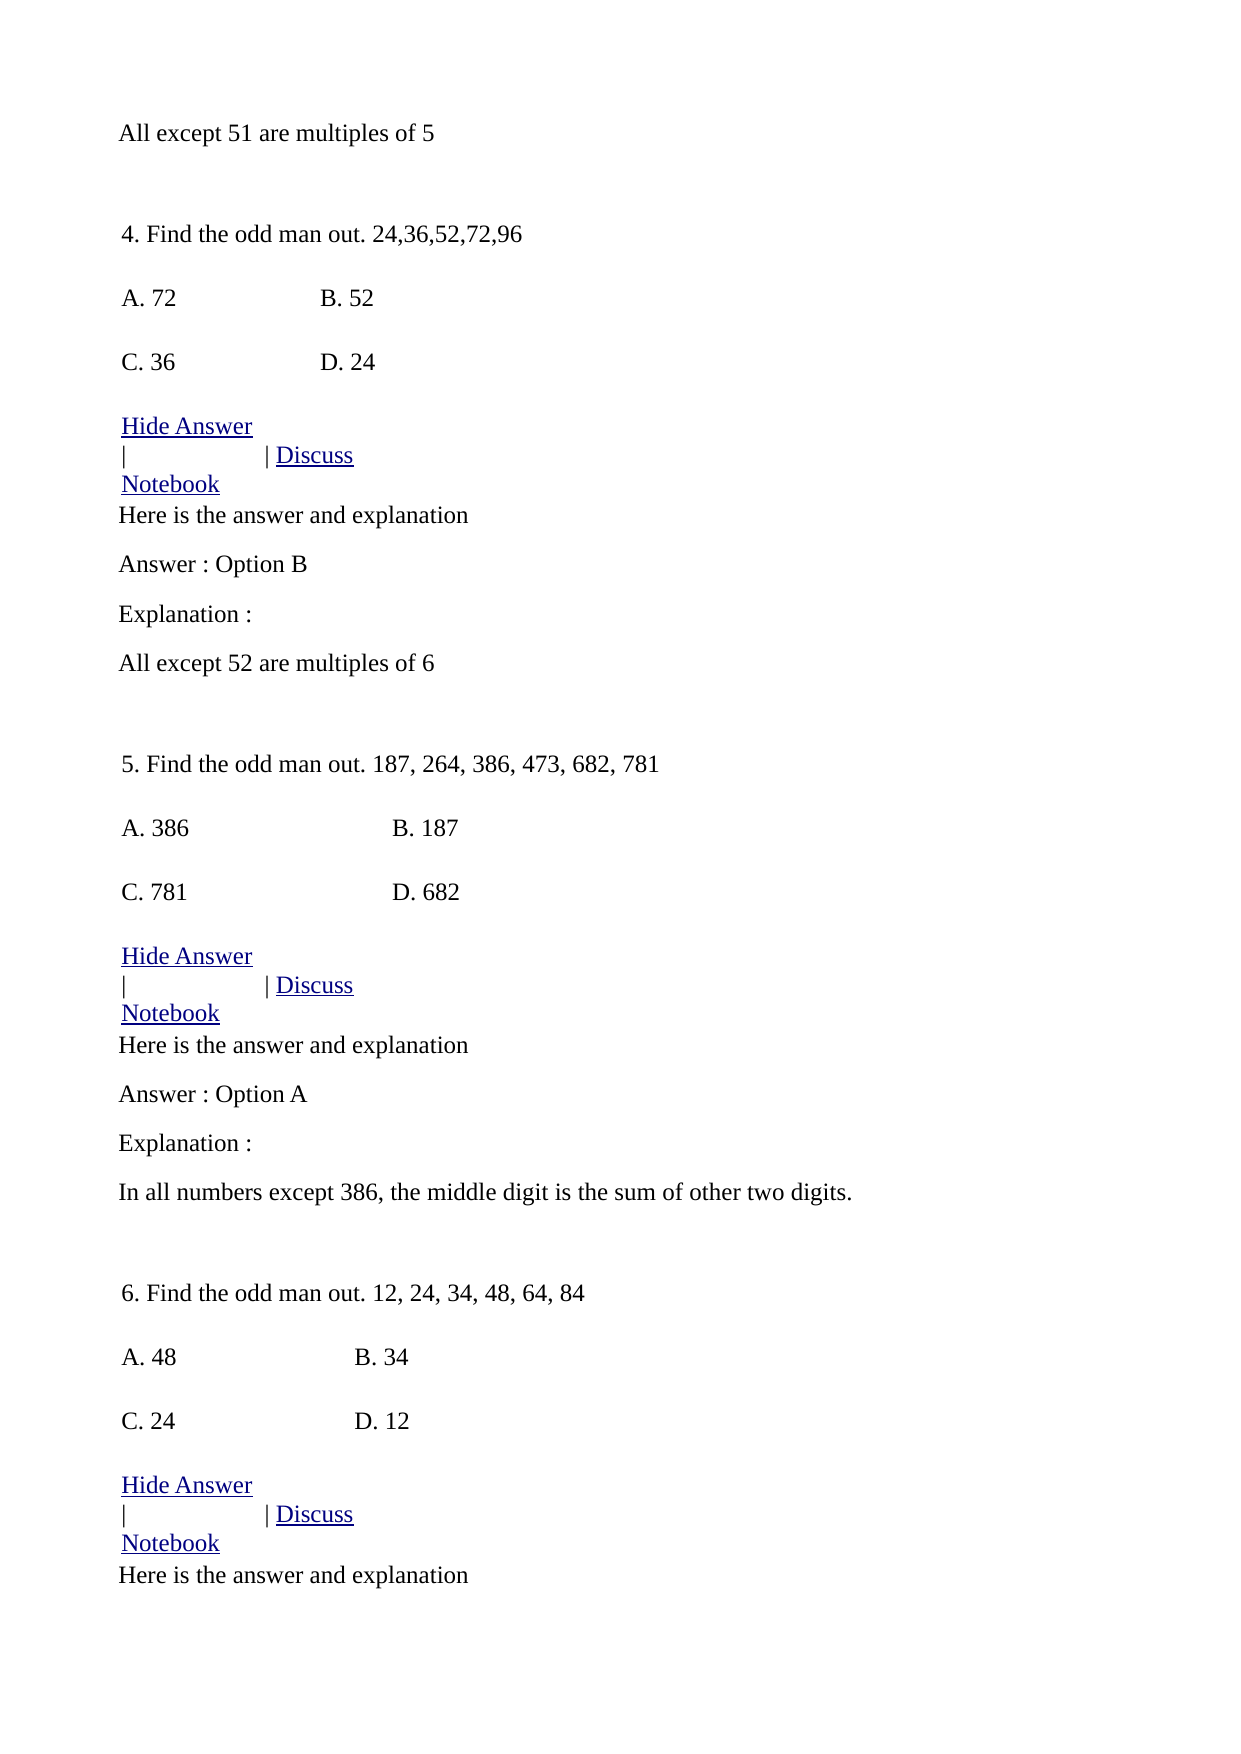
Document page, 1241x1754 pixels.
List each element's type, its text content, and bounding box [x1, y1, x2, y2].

table_header 4. Find the odd man out. 24,36,52,72,96 [118, 216, 533, 280]
table_cell A. 386 [118, 810, 389, 874]
table_header | Discuss [261, 409, 364, 501]
table_cell B. 34 [351, 1340, 595, 1403]
text All except 52 are multiples of 6 [118, 648, 1122, 676]
table_header 5. Find the odd man out. 187, 264, 386, 473, 682, 781 [118, 746, 670, 810]
text In all numbers except 386, the middle digit is the sum of other two digits. [118, 1177, 1122, 1206]
table_cell C. 781 [118, 874, 389, 938]
text Explanation : [118, 1128, 1122, 1157]
table_header Hide Answer | Notebook [118, 1468, 261, 1560]
text All except 51 are multiples of 5 [118, 118, 1122, 147]
table_header Hide Answer | Notebook [118, 938, 261, 1030]
table_cell B. 52 [317, 280, 533, 344]
table_header | Discuss [261, 1468, 364, 1560]
table_cell C. 36 [118, 344, 317, 408]
table_cell D. 12 [351, 1404, 595, 1468]
text Answer : Option B [118, 549, 1122, 578]
table_cell D. 682 [389, 874, 670, 938]
table_cell C. 24 [118, 1404, 351, 1468]
table_header | Discuss [261, 938, 364, 1030]
text Answer : Option A [118, 1079, 1122, 1108]
text Here is the answer and explanation [118, 1030, 1122, 1059]
text Here is the answer and explanation [118, 501, 1122, 529]
table_header 6. Find the odd man out. 12, 24, 34, 48, 64, 84 [118, 1275, 595, 1339]
table_cell A. 48 [118, 1340, 351, 1403]
table_cell B. 187 [389, 810, 670, 874]
table_cell A. 72 [118, 280, 317, 344]
table_cell D. 24 [317, 344, 533, 408]
table_header Hide Answer | Notebook [118, 409, 261, 501]
text Here is the answer and explanation [118, 1560, 1122, 1588]
text Explanation : [118, 599, 1122, 627]
